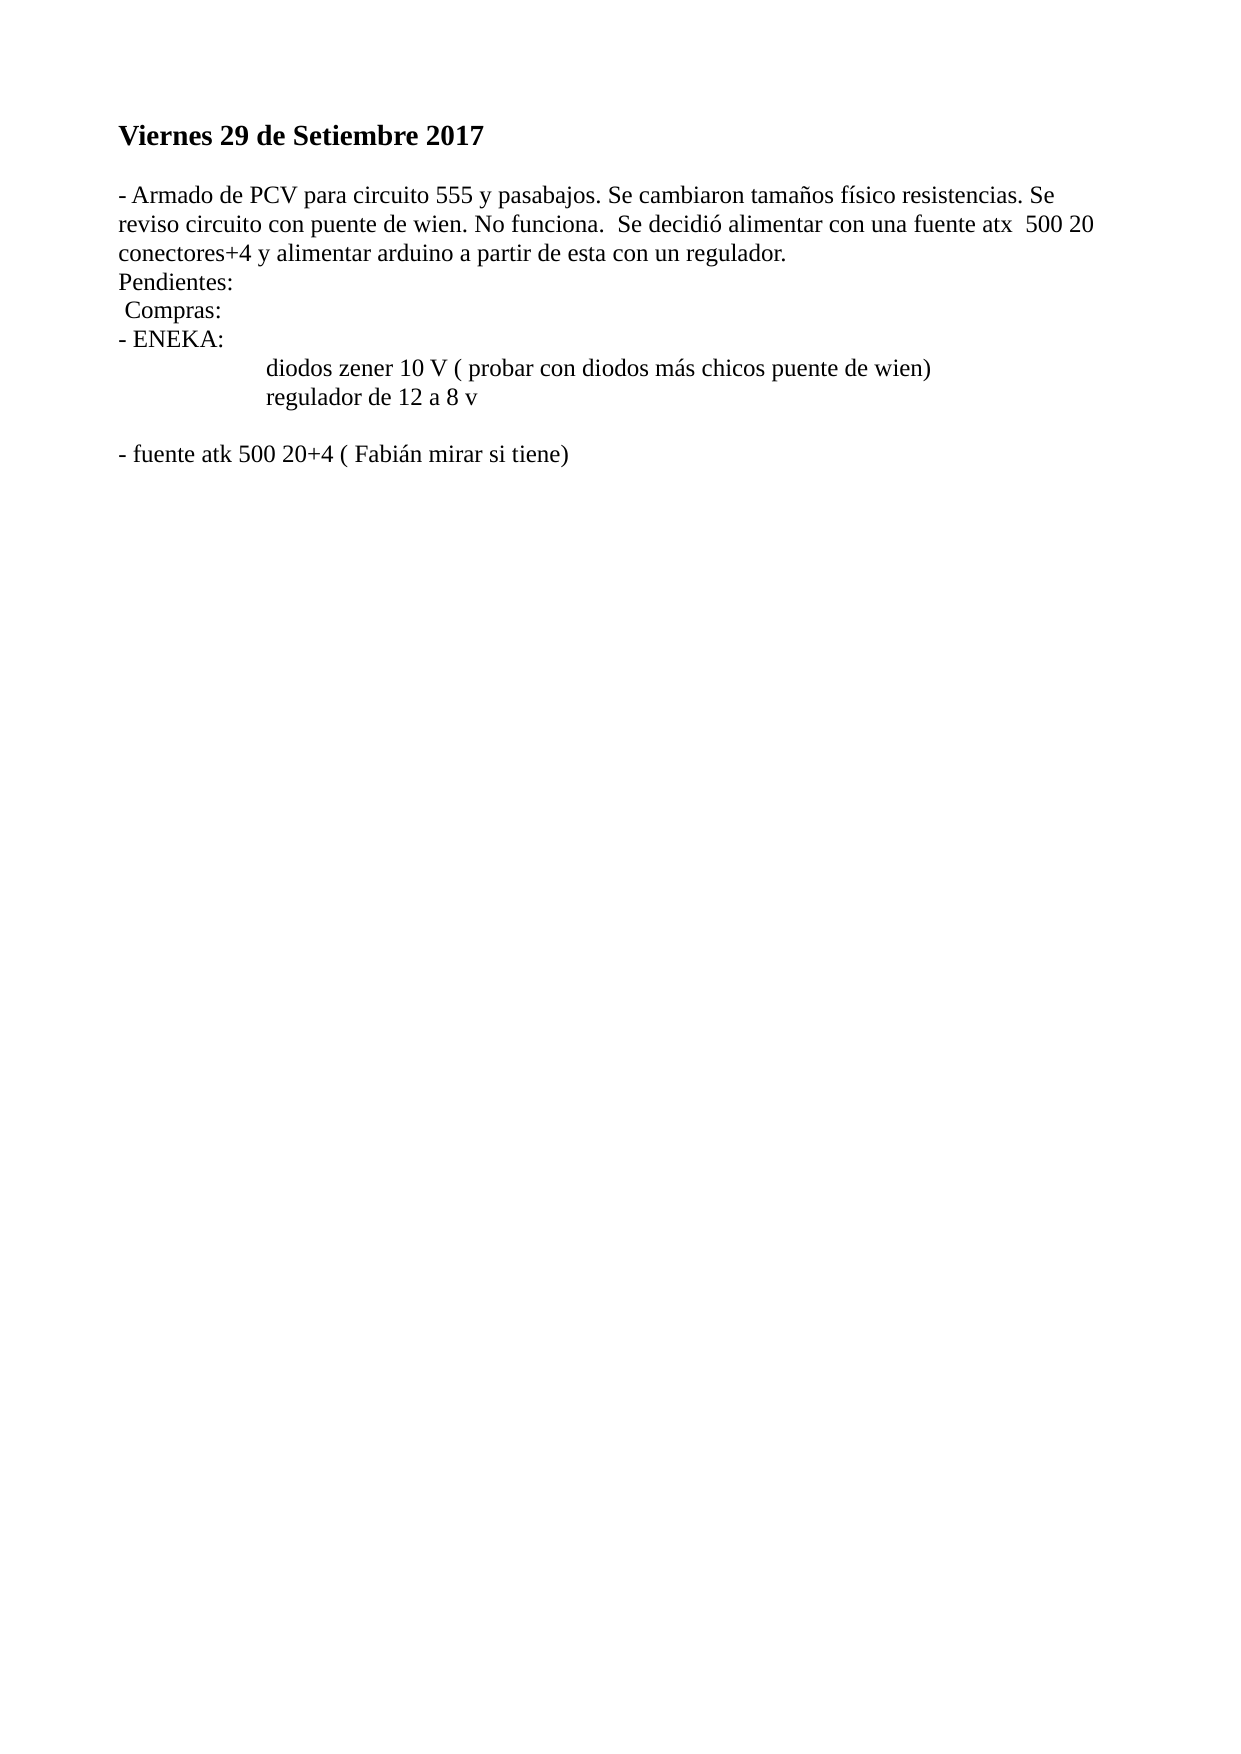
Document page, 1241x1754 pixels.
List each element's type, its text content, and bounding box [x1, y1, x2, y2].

text - ENEKA: [118, 324, 1122, 353]
text regulador de 12 a 8 v [118, 382, 1122, 410]
text - fuente atk 500 20+4 ( Fabián mirar si tiene) [118, 439, 1122, 468]
text Pendientes: [118, 267, 1122, 295]
text - Armado de PCV para circuito 555 y pasabajos. Se cambiaron tamaños físico resistencias. Se reviso circuito con puente de wien. No funciona. Se decidió alimentar con una fuente atx 500 20 conectores+4 y alimentar arduino a partir de esta con un regulador. [118, 180, 1122, 267]
text Viernes 29 de Setiembre 2017 [118, 118, 1122, 152]
text Compras: [118, 295, 1122, 324]
text diodos zener 10 V ( probar con diodos más chicos puente de wien) [118, 353, 1122, 382]
